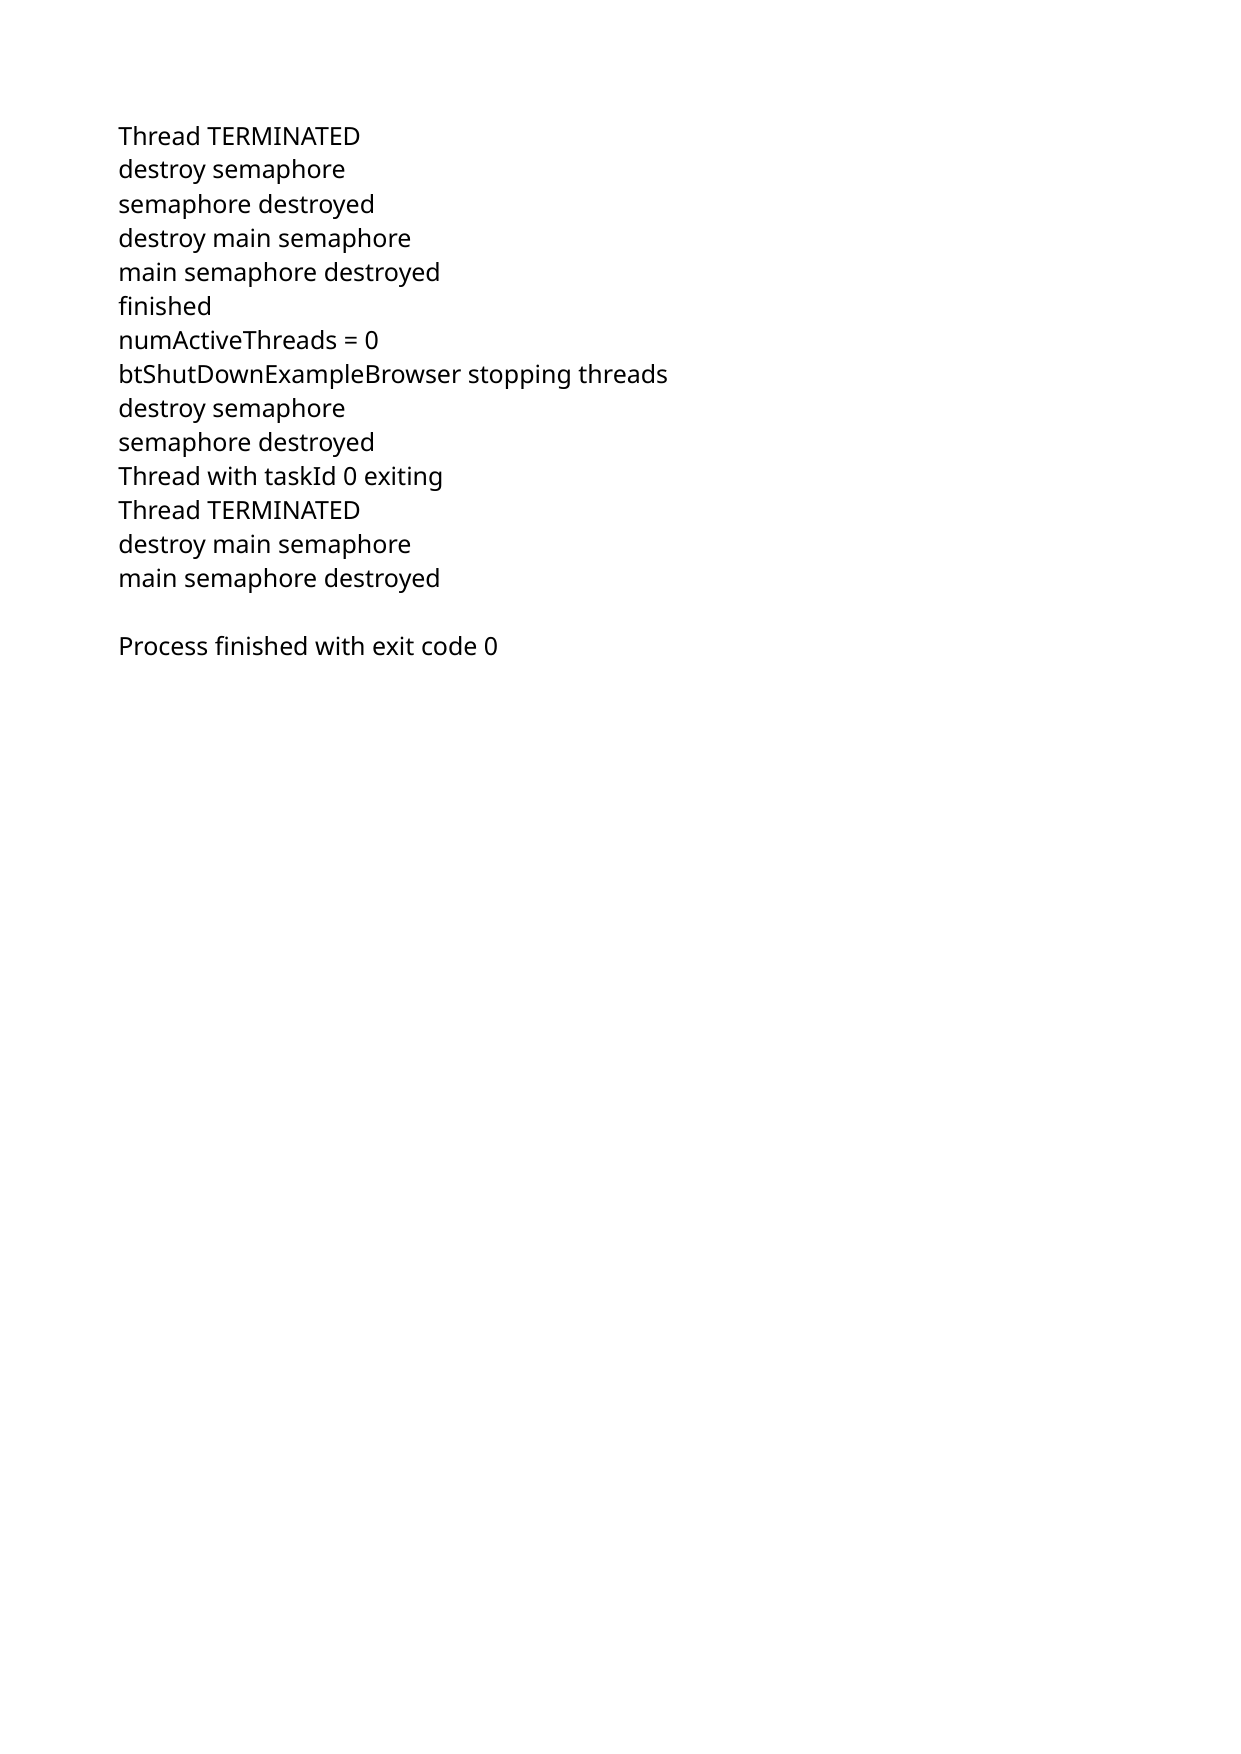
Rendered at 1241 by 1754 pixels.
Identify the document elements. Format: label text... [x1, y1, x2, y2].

text destroy semaphore [118, 391, 1122, 425]
text destroy main semaphore [118, 527, 1122, 561]
text btShutDownExampleBrowser stopping threads [118, 357, 1122, 391]
text numActiveThreads = 0 [118, 322, 1122, 357]
text Thread TERMINATED [118, 118, 1122, 152]
text main semaphore destroyed [118, 561, 1122, 595]
text Thread with taskId 0 exiting [118, 459, 1122, 493]
text destroy semaphore [118, 152, 1122, 186]
text Process finished with exit code 0 [118, 629, 1122, 663]
text semaphore destroyed [118, 186, 1122, 220]
text Thread TERMINATED [118, 493, 1122, 527]
text semaphore destroyed [118, 425, 1122, 459]
text destroy main semaphore [118, 220, 1122, 254]
text finished [118, 288, 1122, 322]
text main semaphore destroyed [118, 254, 1122, 288]
